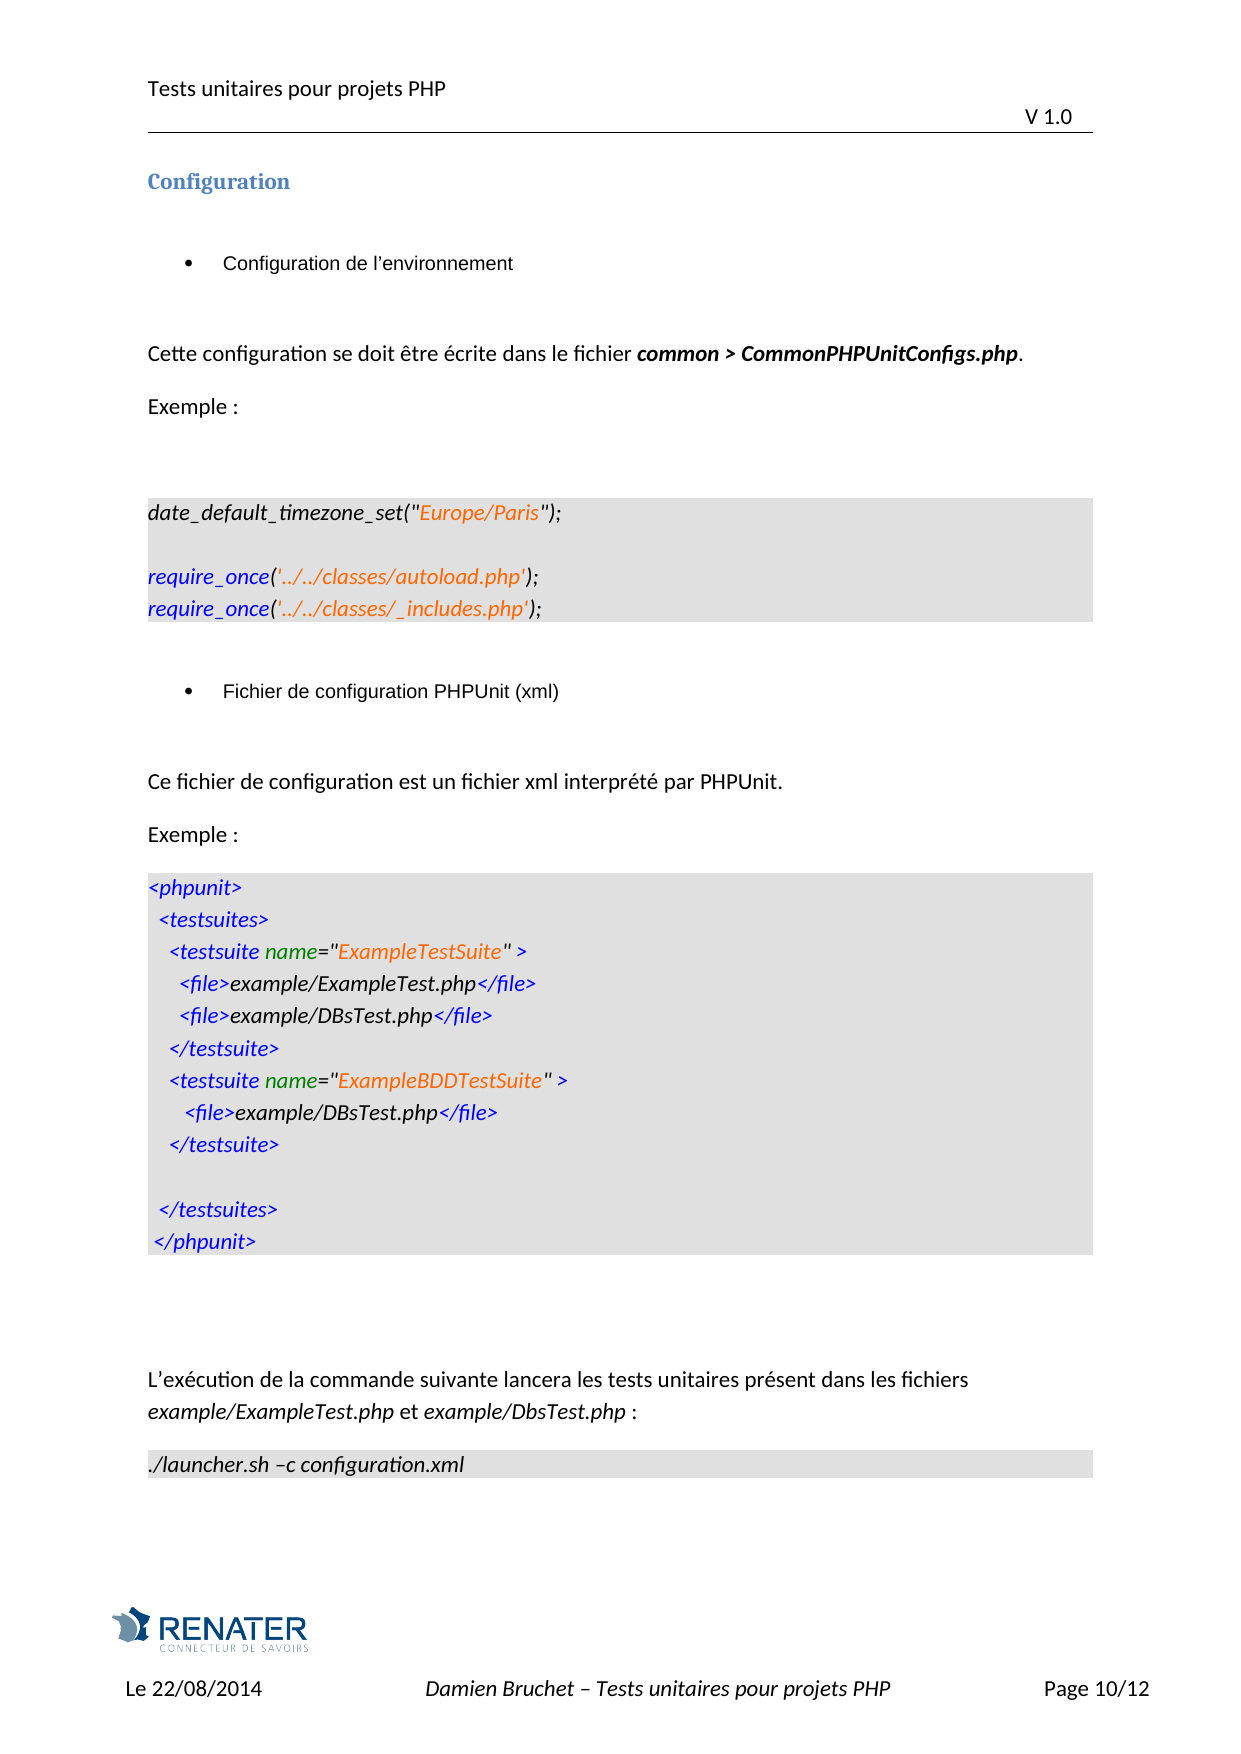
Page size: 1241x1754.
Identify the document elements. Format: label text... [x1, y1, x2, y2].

text Exemple : [148, 392, 1093, 420]
text </testsuite> [148, 1130, 1093, 1158]
text <file>example/DBsTest.php</file> [148, 1002, 1093, 1030]
list Configuration de l’environnement [185, 252, 1093, 274]
text ./launcher.sh –c configuration.xml [148, 1450, 1093, 1478]
text <file>example/ExampleTest.php</file> [148, 969, 1093, 997]
text Exemple : [148, 820, 1093, 848]
text L’exécution de la commande suivante lancera les tests unitaires présent dans les fichiers example/ExampleTest.php et example/DbsTest.php : [148, 1365, 1093, 1425]
text </phpunit> [148, 1227, 1093, 1255]
text <testsuite name="ExampleTestSuite" > [148, 937, 1093, 965]
text </testsuite> [148, 1034, 1093, 1062]
text Ce fichier de configuration est un fichier xml interprété par PHPUnit. [148, 767, 1093, 795]
text require_once('../../classes/autoload.php'); [148, 562, 1093, 590]
list Fichier de configuration PHPUnit (xml) [185, 680, 1093, 702]
text Cette configuration se doit être écrite dans le fichier common > CommonPHPUnitConfigs.php. [148, 339, 1093, 367]
text <phpunit> [148, 873, 1093, 901]
text require_once('../../classes/_includes.php'); [148, 594, 1093, 622]
subtitle Configuration [148, 168, 1093, 195]
text date_default_timezone_set("Europe/Paris"); [148, 498, 1093, 526]
text <testsuites> [148, 905, 1093, 933]
text <testsuite name="ExampleBDDTestSuite" > [148, 1066, 1093, 1094]
text <file>example/DBsTest.php</file> [148, 1098, 1093, 1126]
text </testsuites> [148, 1195, 1093, 1223]
picture [110, 1591, 309, 1667]
